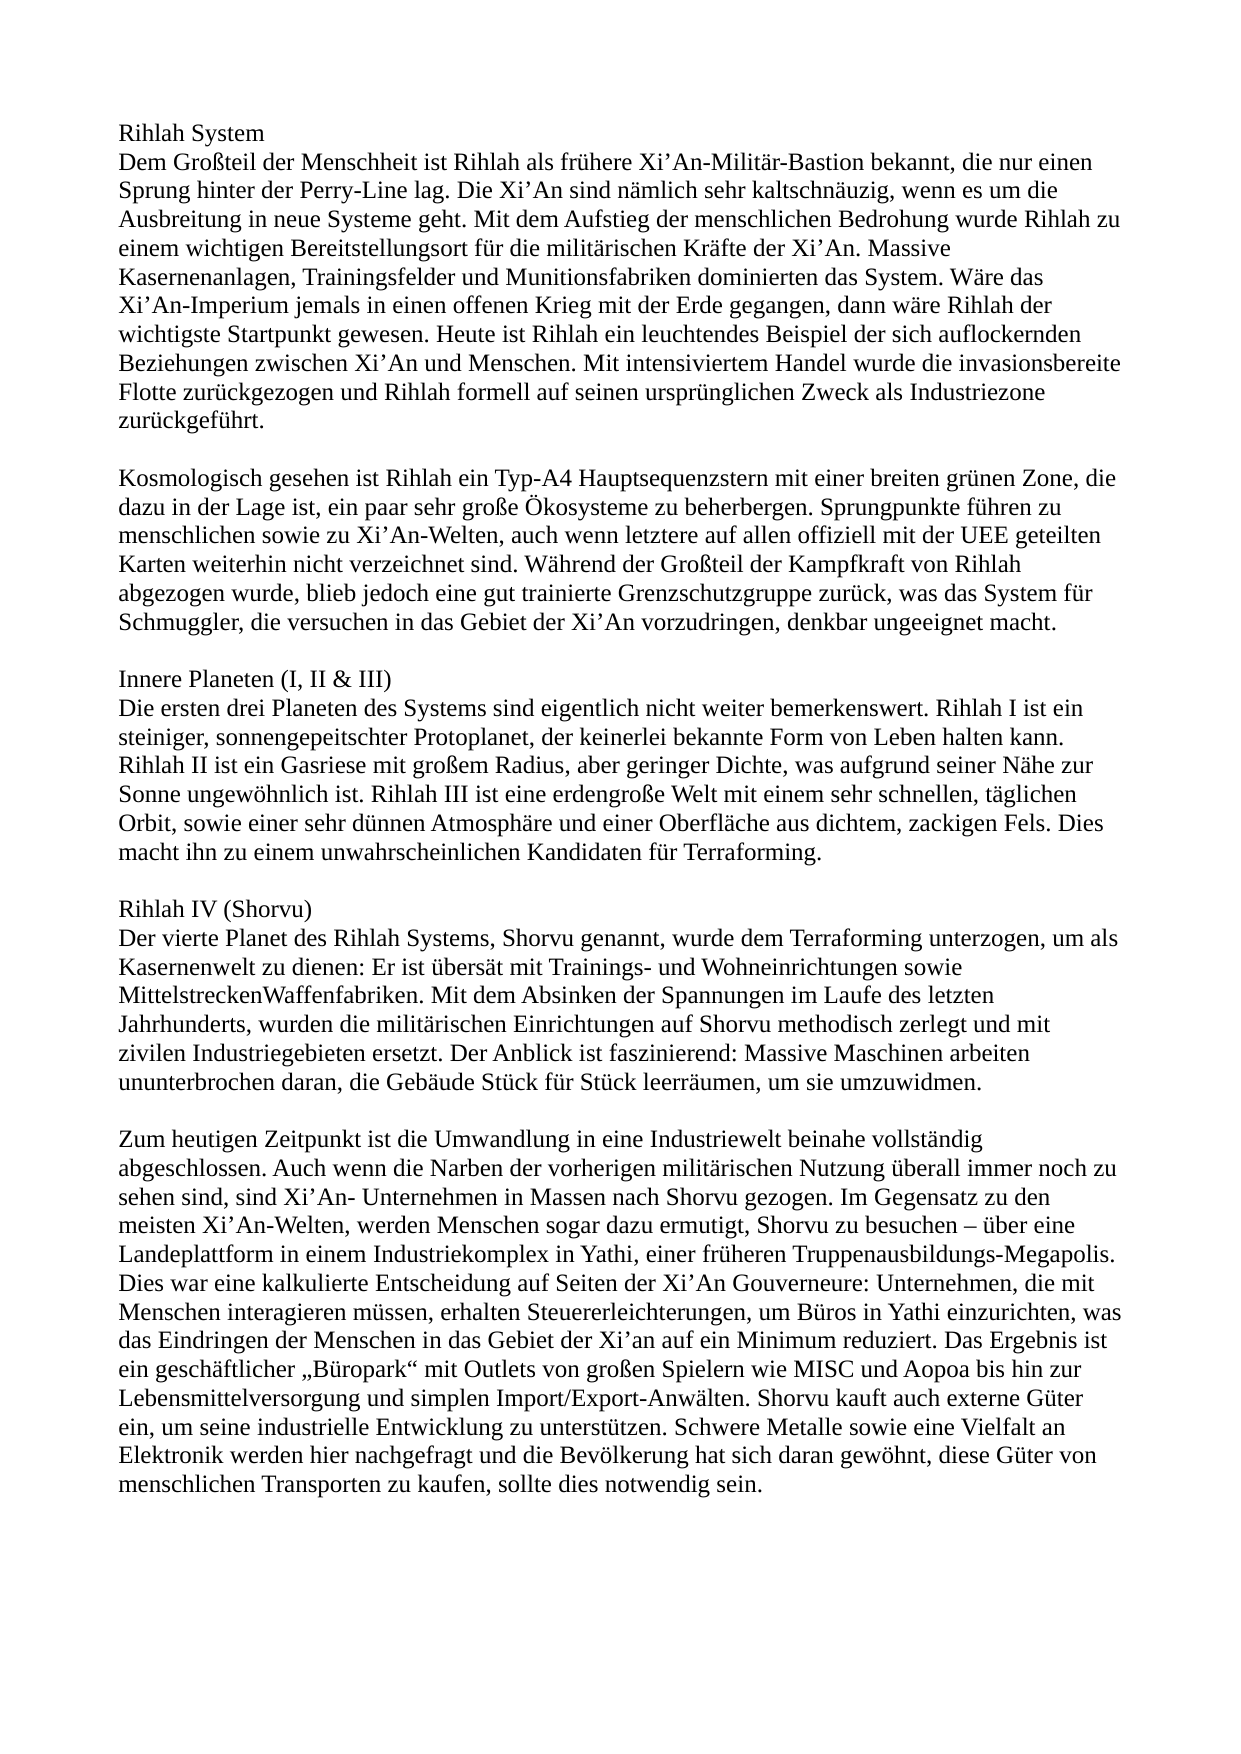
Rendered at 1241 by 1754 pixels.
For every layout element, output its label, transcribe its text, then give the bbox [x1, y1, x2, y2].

text Dem Großteil der Menschheit ist Rihlah als frühere Xi’An-Militär-Bastion bekannt, die nur einen Sprung hinter der Perry-Line lag. Die Xi’An sind nämlich sehr kaltschnäuzig, wenn es um die Ausbreitung in neue Systeme geht. Mit dem Aufstieg der menschlichen Bedrohung wurde Rihlah zu einem wichtigen Bereitstellungsort für die militärischen Kräfte der Xi’An. Massive Kasernenanlagen, Trainingsfelder und Munitionsfabriken dominierten das System. Wäre das Xi’An-Imperium jemals in einen offenen Krieg mit der Erde gegangen, dann wäre Rihlah der wichtigste Startpunkt gewesen. Heute ist Rihlah ein leuchtendes Beispiel der sich auflockernden Beziehungen zwischen Xi’An und Menschen. Mit intensiviertem Handel wurde die invasionsbereite Flotte zurückgezogen und Rihlah formell auf seinen ursprünglichen Zweck als Industriezone zurückgeführt. [118, 147, 1122, 434]
text Rihlah System [118, 118, 1122, 147]
text Kosmologisch gesehen ist Rihlah ein Typ-A4 Hauptsequenzstern mit einer breiten grünen Zone, die dazu in der Lage ist, ein paar sehr große Ökosysteme zu beherbergen. Sprungpunkte führen zu menschlichen sowie zu Xi’An-Welten, auch wenn letztere auf allen offiziell mit der UEE geteilten Karten weiterhin nicht verzeichnet sind. Während der Großteil der Kampfkraft von Rihlah abgezogen wurde, blieb jedoch eine gut trainierte Grenzschutzgruppe zurück, was das System für Schmuggler, die versuchen in das Gebiet der Xi’An vorzudringen, denkbar ungeeignet macht. [118, 463, 1122, 636]
text Zum heutigen Zeitpunkt ist die Umwandlung in eine Industriewelt beinahe vollständig abgeschlossen. Auch wenn die Narben der vorherigen militärischen Nutzung überall immer noch zu sehen sind, sind Xi’An- Unternehmen in Massen nach Shorvu gezogen. Im Gegensatz zu den meisten Xi’An-Welten, werden Menschen sogar dazu ermutigt, Shorvu zu besuchen – über eine Landeplattform in einem Industriekomplex in Yathi, einer früheren Truppenausbildungs-Megapolis. Dies war eine kalkulierte Entscheidung auf Seiten der Xi’An Gouverneure: Unternehmen, die mit Menschen interagieren müssen, erhalten Steuererleichterungen, um Büros in Yathi einzurichten, was das Eindringen der Menschen in das Gebiet der Xi’an auf ein Minimum reduziert. Das Ergebnis ist ein geschäftlicher „Büropark“ mit Outlets von großen Spielern wie MISC und Aopoa bis hin zur Lebensmittelversorgung und simplen Import/Export-Anwälten. Shorvu kauft auch externe Güter ein, um seine industrielle Entwicklung zu unterstützen. Schwere Metalle sowie eine Vielfalt an Elektronik werden hier nachgefragt und die Bevölkerung hat sich daran gewöhnt, diese Güter von menschlichen Transporten zu kaufen, sollte dies notwendig sein. [118, 1124, 1122, 1498]
text Der vierte Planet des Rihlah Systems, Shorvu genannt, wurde dem Terraforming unterzogen, um als Kasernenwelt zu dienen: Er ist übersät mit Trainings- und Wohneinrichtungen sowie MittelstreckenWaffenfabriken. Mit dem Absinken der Spannungen im Laufe des letzten Jahrhunderts, wurden die militärischen Einrichtungen auf Shorvu methodisch zerlegt und mit zivilen Industriegebieten ersetzt. Der Anblick ist faszinierend: Massive Maschinen arbeiten ununterbrochen daran, die Gebäude Stück für Stück leerräumen, um sie umzuwidmen. [118, 923, 1122, 1096]
text Die ersten drei Planeten des Systems sind eigentlich nicht weiter bemerkenswert. Rihlah I ist ein steiniger, sonnengepeitschter Protoplanet, der keinerlei bekannte Form von Leben halten kann. Rihlah II ist ein Gasriese mit großem Radius, aber geringer Dichte, was aufgrund seiner Nähe zur Sonne ungewöhnlich ist. Rihlah III ist eine erdengroße Welt mit einem sehr schnellen, täglichen Orbit, sowie einer sehr dünnen Atmosphäre und einer Oberfläche aus dichtem, zackigen Fels. Dies macht ihn zu einem unwahrscheinlichen Kandidaten für Terraforming. [118, 693, 1122, 866]
text Innere Planeten (I, II & III) [118, 664, 1122, 693]
text Rihlah IV (Shorvu) [118, 894, 1122, 923]
